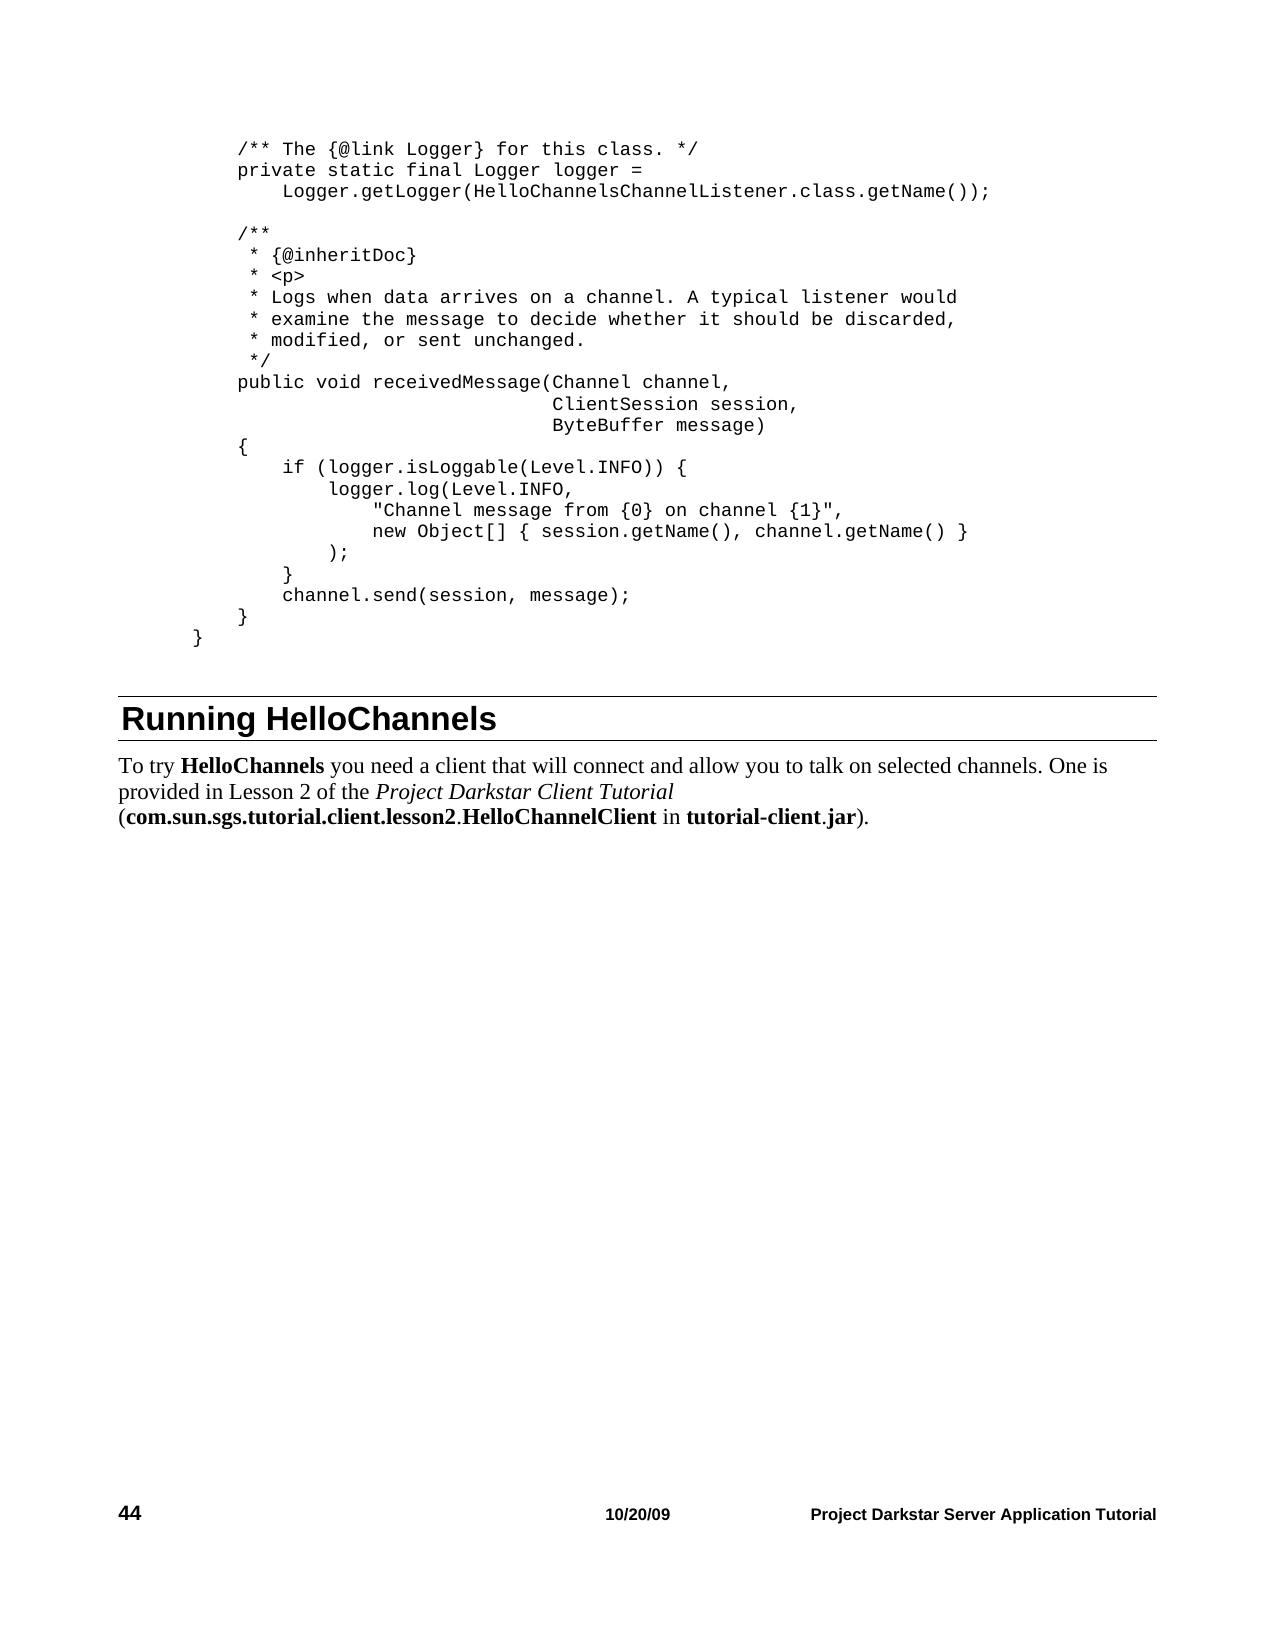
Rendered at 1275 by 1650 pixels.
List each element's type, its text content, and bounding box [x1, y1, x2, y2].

text Logger.getLogger(HelloChannelsChannelListener.class.getName()); [192, 182, 1098, 203]
text public void receivedMessage(Channel channel, [192, 373, 1098, 394]
text { [192, 437, 1098, 458]
text "Channel message from {0} on channel {1}", [192, 501, 1098, 522]
text } [192, 628, 1098, 671]
text /** The {@link Logger} for this class. */ [192, 139, 1098, 161]
text /** [192, 224, 1098, 246]
text * examine the message to decide whether it should be discarded, [192, 309, 1098, 331]
text } [192, 607, 1098, 628]
text * modified, or sent unchanged. [192, 331, 1098, 352]
text logger.log(Level.INFO, [192, 479, 1098, 501]
text } [192, 564, 1098, 586]
text new Object[] { session.getName(), channel.getName() } [192, 522, 1098, 543]
text * Logs when data arrives on a channel. A typical listener would [192, 288, 1098, 309]
text ByteBuffer message) [192, 416, 1098, 437]
text ClientSession session, [192, 394, 1098, 416]
text * <p> [192, 267, 1098, 288]
text */ [192, 352, 1098, 373]
text private static final Logger logger = [192, 161, 1098, 182]
text * {@inheritDoc} [192, 246, 1098, 267]
subtitle Running HelloChannels [118, 697, 1157, 740]
text To try HelloChannels you need a client that will connect and allow you to talk on selected channels. One is provided in Lesson 2 of the Project Darkstar Client Tutorial (com.sun.sgs.tutorial.client.lesson2.HelloChannelClient in tutorial-client.jar). [118, 753, 1157, 830]
text if (logger.isLoggable(Level.INFO)) { [192, 458, 1098, 479]
text channel.send(session, message); [192, 586, 1098, 607]
text ); [192, 543, 1098, 564]
